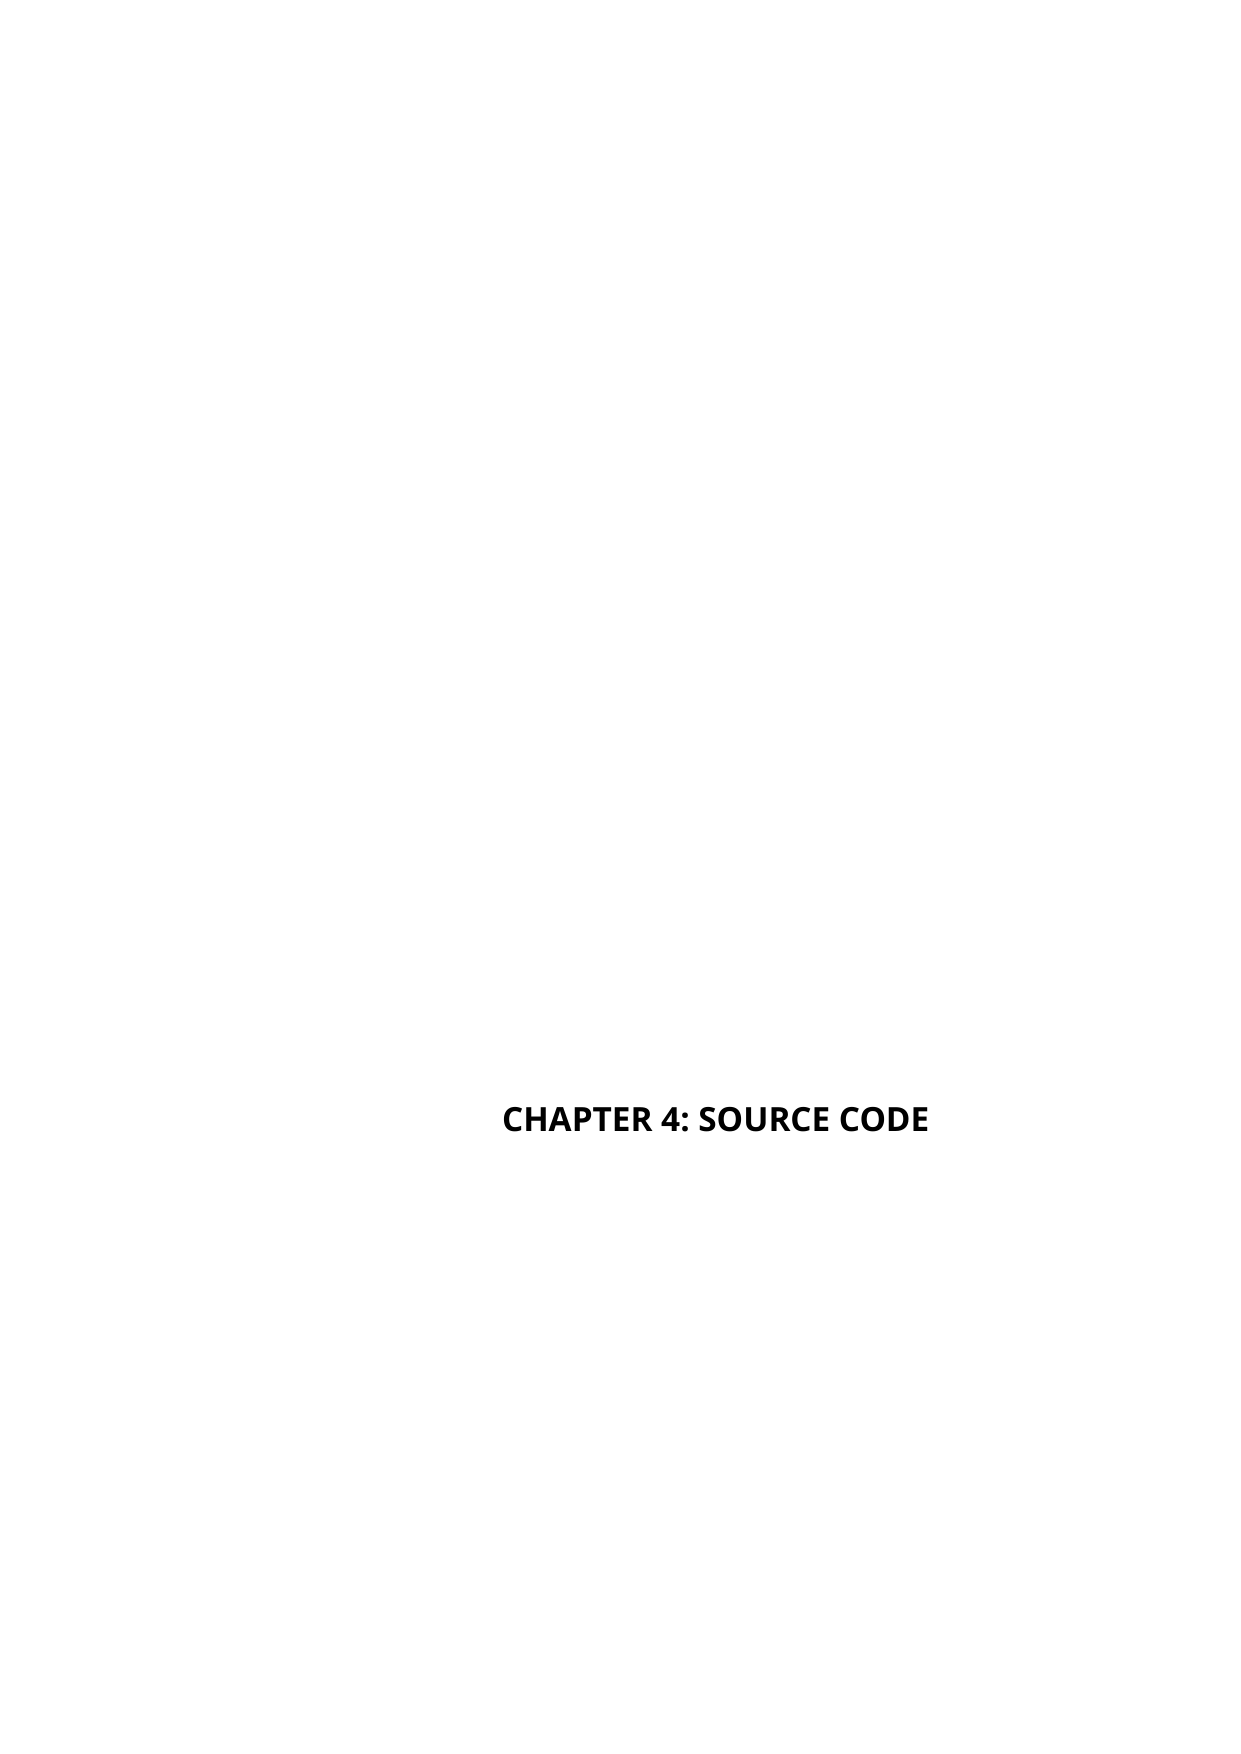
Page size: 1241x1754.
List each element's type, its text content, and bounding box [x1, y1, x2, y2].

text CHAPTER 4: SOURCE CODE [74, 1096, 1166, 1141]
